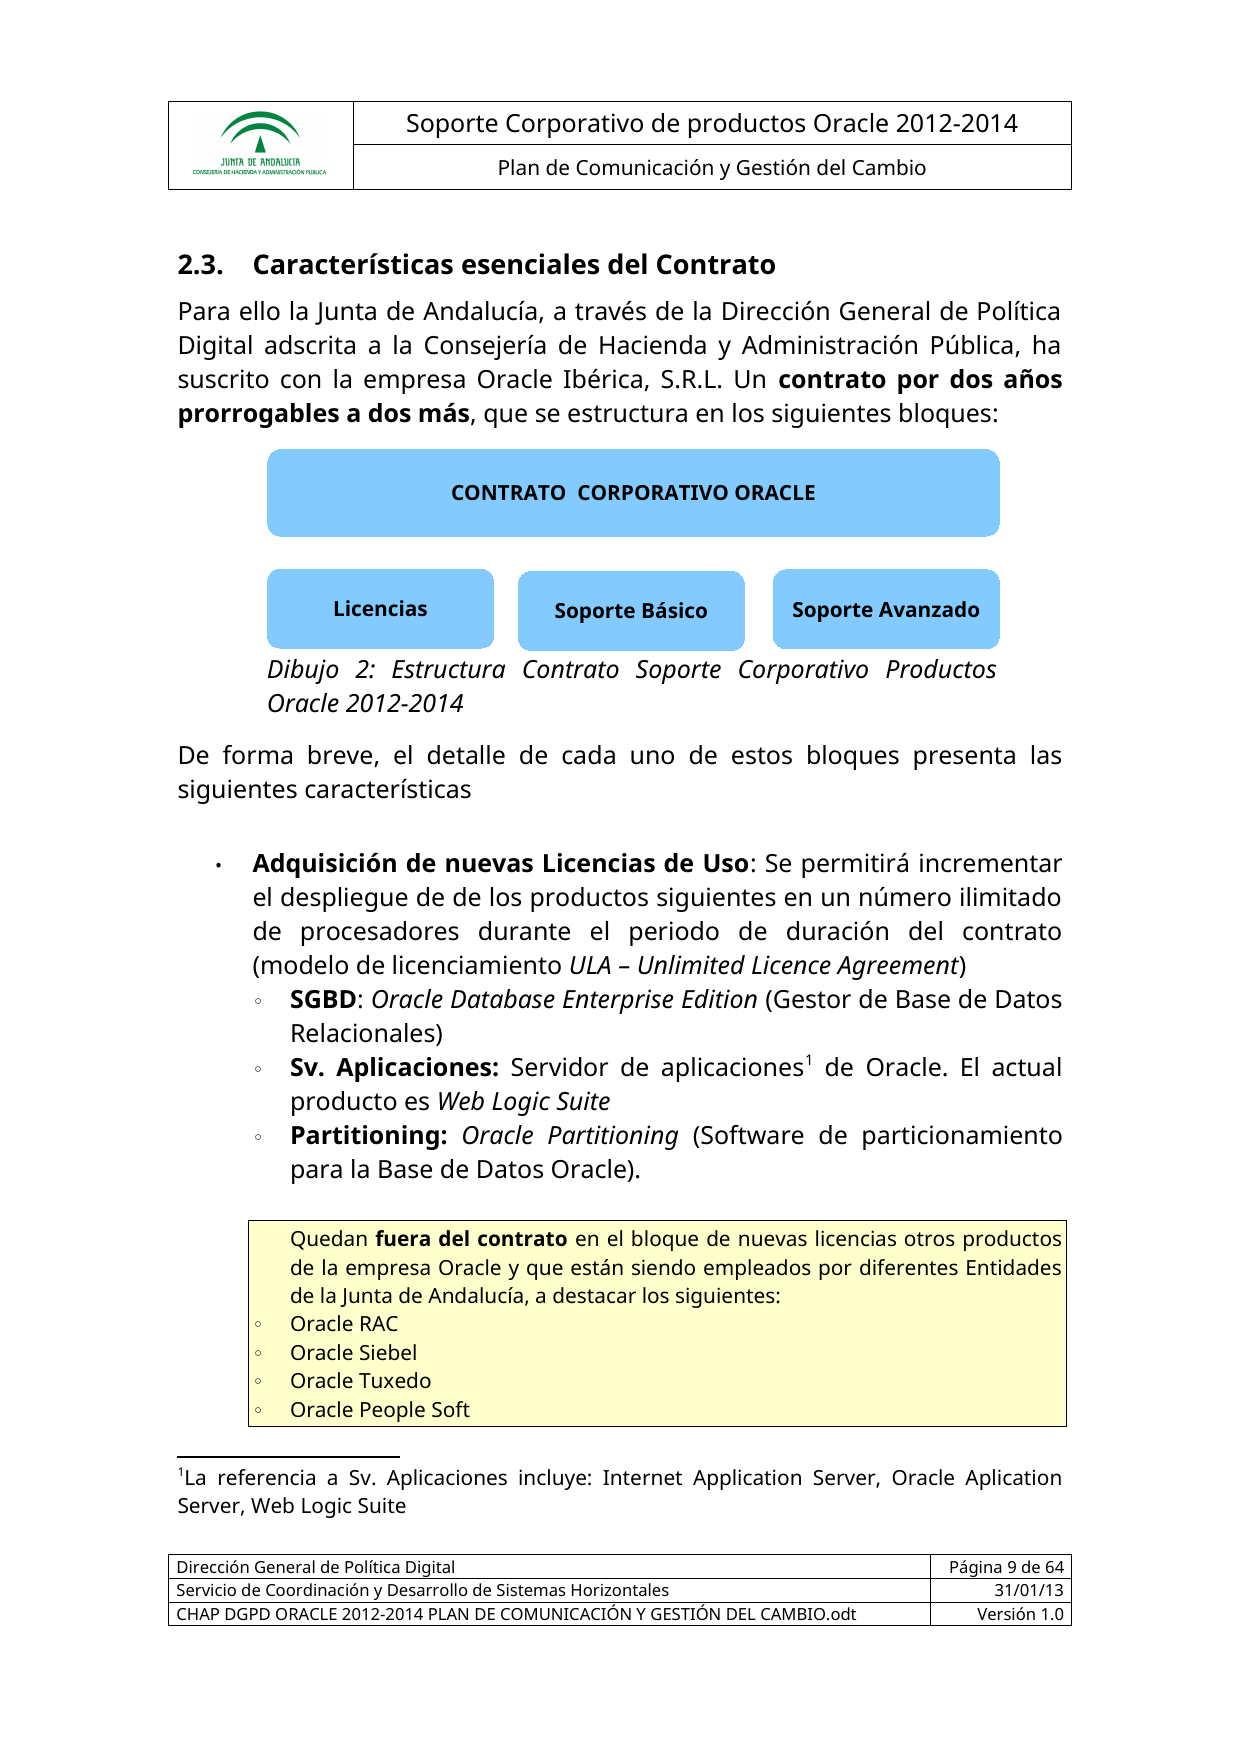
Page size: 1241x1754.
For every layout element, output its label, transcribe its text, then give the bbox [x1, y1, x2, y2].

list Oracle Tuxedo [249, 1362, 1066, 1391]
list SGBD: Oracle Database Enterprise Edition (Gestor de Base de Datos Relacionales) [252, 982, 1063, 1050]
list Sv. Aplicaciones: Servidor de aplicaciones de Oracle. El actual producto es Web Logic Suite [252, 1050, 1063, 1118]
text Para ello la Junta de Andalucía, a través de la Dirección General de Política Digital adscrita a la Consejería de Hacienda y Administración Pública, ha suscrito con la empresa Oracle Ibérica, S.R.L. Un contrato por dos años prorrogables a dos más, que se estructura en los siguientes bloques: [177, 293, 1063, 429]
list Quedan fuera del contrato en el bloque de nuevas licencias otros productos de la empresa Oracle y que están siendo empleados por diferentes Entidades de la Junta de Andalucía, a destacar los siguientes: [249, 1221, 1066, 1306]
list La referencia a Sv. Aplicaciones incluye: Internet Application Server, Oracle Aplication Server, Web Logic Suite [177, 1463, 1063, 1520]
list Partitioning: Oracle Partitioning (Software de particionamiento para la Base de Datos Oracle). [252, 1118, 1063, 1186]
picture [192, 110, 327, 175]
list Oracle Siebel [249, 1334, 1066, 1362]
text De forma breve, el detalle de cada uno de estos bloques presenta las siguientes características [177, 435, 1063, 806]
subtitle Características esenciales del Contrato [177, 249, 1063, 281]
text Dibujo 2: Estructura Contrato Soporte Corporativo Productos Oracle 2012-2014 [267, 525, 1001, 720]
list Oracle RAC [249, 1306, 1066, 1334]
list Adquisición de nuevas Licencias de Uso: Se permitirá incrementar el despliegue de de los productos siguientes en un número ilimitado de procesadores durante el periodo de duración del contrato (modelo de licenciamiento ULA – Unlimited Licence Agreement) [215, 846, 1063, 982]
list Oracle People Soft [249, 1391, 1066, 1426]
